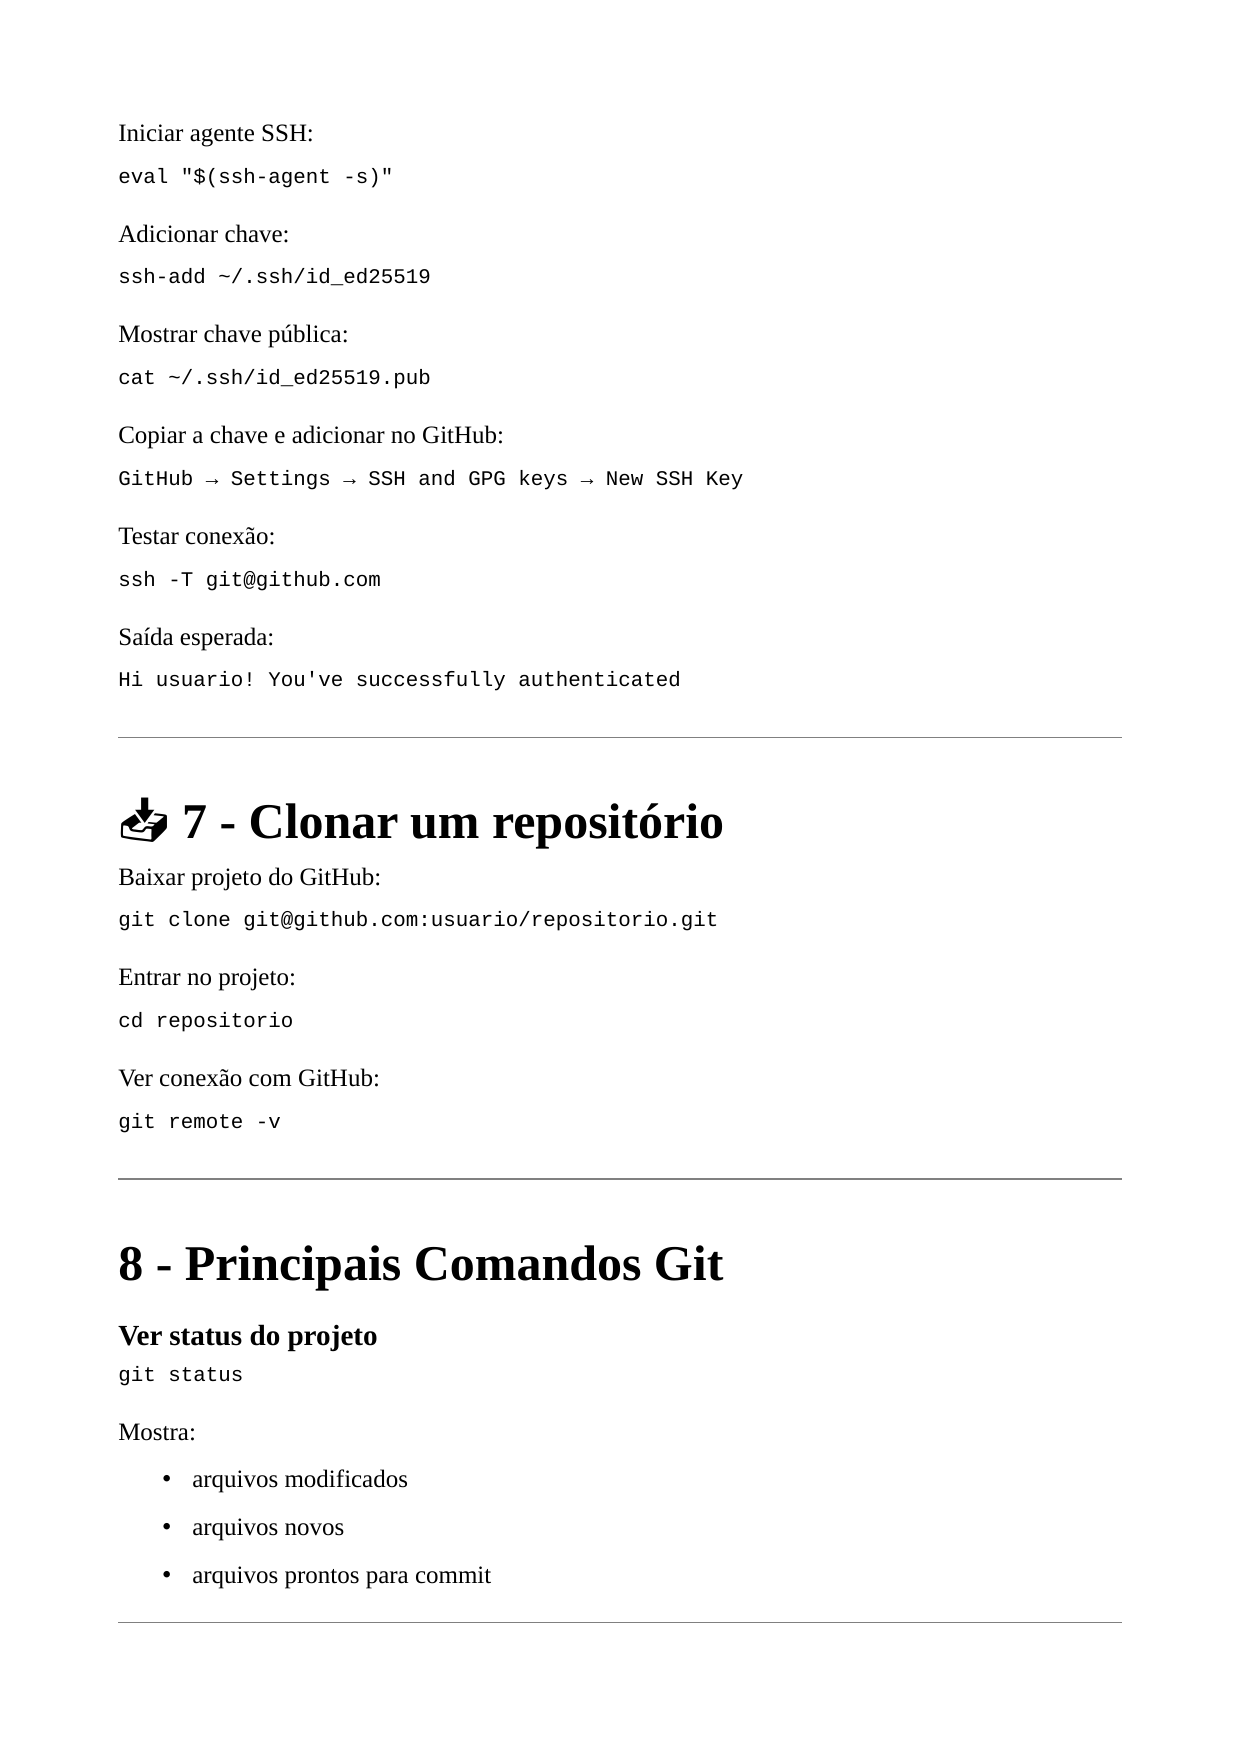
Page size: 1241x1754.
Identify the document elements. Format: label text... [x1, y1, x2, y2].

subtitle 8️ - Principais Comandos Git [118, 1233, 1122, 1291]
text GitHub → Settings → SSH and GPG keys → New SSH Key [118, 468, 1122, 492]
text Mostrar chave pública: [118, 319, 1122, 348]
text ssh-add ~/.ssh/id_ed25519 [118, 266, 1122, 290]
text eval "$(ssh-agent -s)" [118, 166, 1122, 189]
text Saída esperada: [118, 622, 1122, 651]
text git remote -v [118, 1111, 1122, 1134]
text ssh -T git@github.com [118, 569, 1122, 592]
text Testar conexão: [118, 521, 1122, 550]
list arquivos prontos para commit [162, 1560, 1122, 1588]
text Baixar projeto do GitHub: [118, 862, 1122, 891]
text Iniciar agente SSH: [118, 118, 1122, 147]
text Entrar no projeto: [118, 962, 1122, 991]
text cd repositorio [118, 1010, 1122, 1034]
subtitle Ver status do projeto [118, 1318, 1122, 1351]
text cat ~/.ssh/id_ed25519.pub [118, 367, 1122, 391]
text Copiar a chave e adicionar no GitHub: [118, 420, 1122, 449]
text Hi usuario! You've successfully authenticated [118, 669, 1122, 693]
text Ver conexão com GitHub: [118, 1063, 1122, 1092]
text git clone git@github.com:usuario/repositorio.git [118, 909, 1122, 933]
text Mostra: [118, 1417, 1122, 1446]
list arquivos novos [162, 1512, 1122, 1541]
text Adicionar chave: [118, 219, 1122, 248]
subtitle 📥 7 - Clonar um repositório [118, 792, 1122, 849]
text git status [118, 1364, 1122, 1387]
list arquivos modificados [162, 1464, 1122, 1493]
